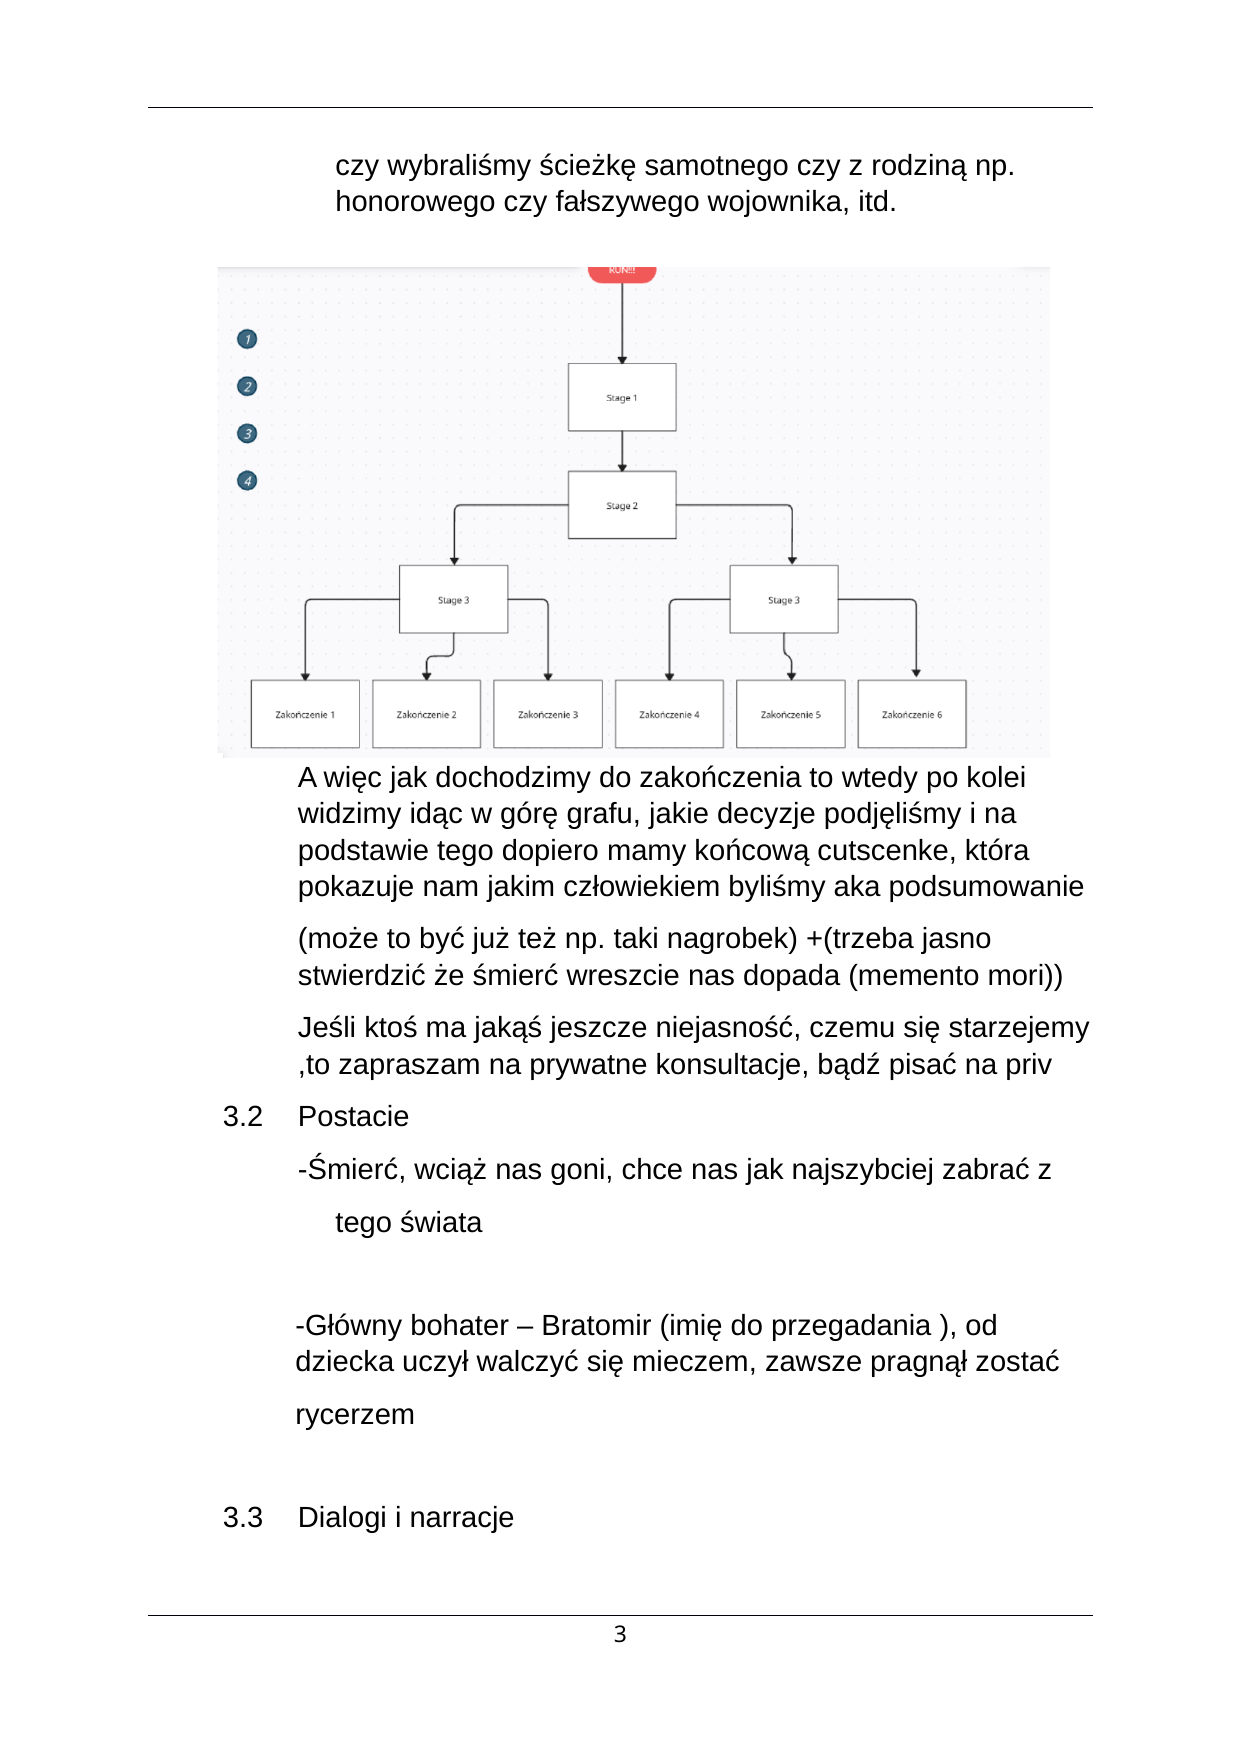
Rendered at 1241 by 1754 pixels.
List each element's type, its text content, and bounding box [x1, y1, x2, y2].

list (może to być już też np. taki nagrobek) +(trzeba jasno stwierdzić że śmierć wreszcie nas dopada (memento mori)) [223, 922, 1093, 991]
list tego świata [260, 1205, 1093, 1239]
list rycerzem [148, 1397, 1093, 1431]
list Jeśli ktoś ma jakąś jeszcze niejasność, czemu się starzejemy ,to zapraszam na prywatne konsultacje, bądź pisać na priv [223, 1011, 1093, 1080]
list Postacie [223, 1099, 1093, 1133]
list -Śmierć, wciąż nas goni, chce nas jak najszybciej zabrać z [223, 1152, 1093, 1186]
list Dialogi i narracje [223, 1501, 1093, 1534]
picture [217, 267, 1051, 758]
list -Główny bohater – Bratomir (imię do przegadania ), od dziecka uczył walczyć się mieczem, zawsze pragnął zostać [148, 1308, 1093, 1378]
list A więc jak dochodzimy do zakończenia to wtedy po kolei widzimy idąc w górę grafu, jakie decyzje podjęliśmy i na podstawie tego dopiero mamy końcową cutscenke, która pokazuje nam jakim człowiekiem byliśmy aka podsumowanie [223, 270, 1093, 902]
list czy wybraliśmy ścieżkę samotnego czy z rodziną np. honorowego czy fałszywego wojownika, itd. [260, 148, 1093, 251]
